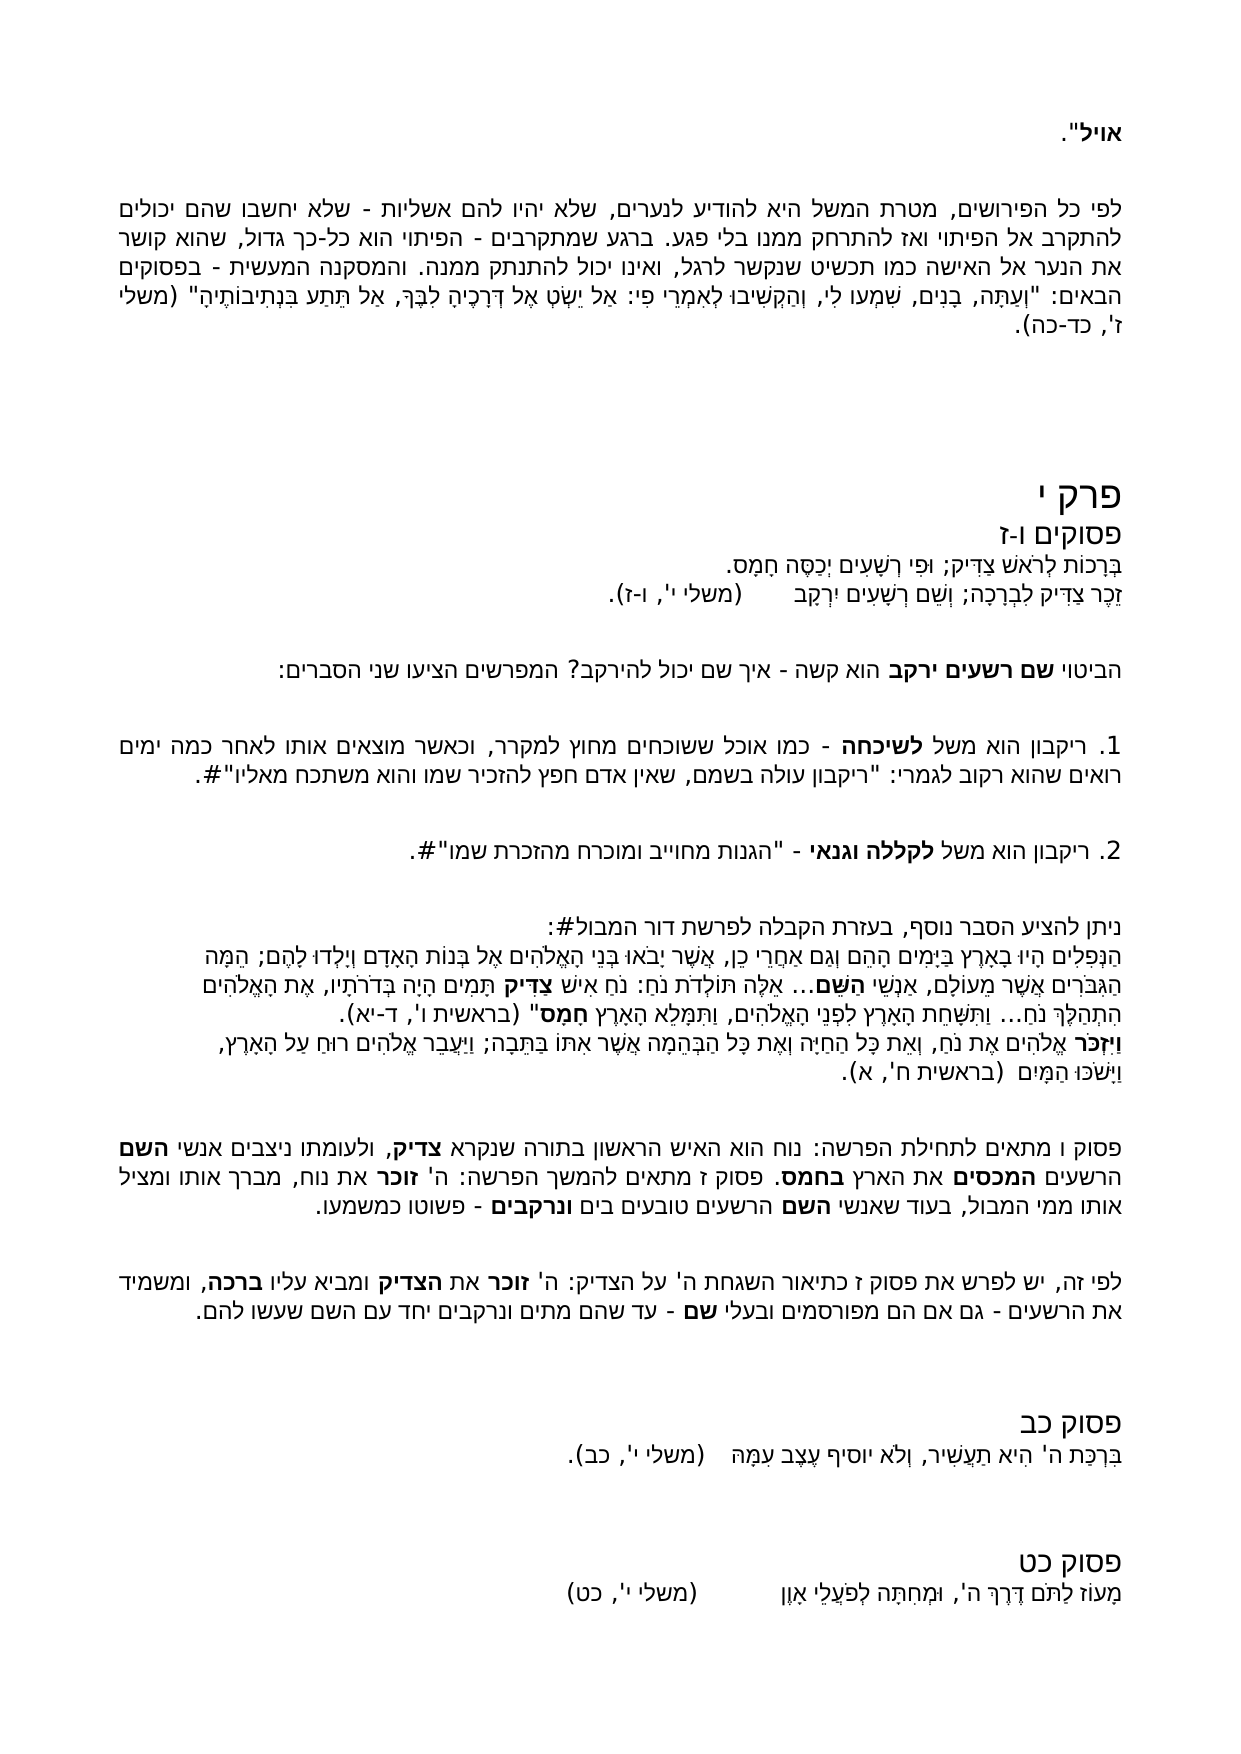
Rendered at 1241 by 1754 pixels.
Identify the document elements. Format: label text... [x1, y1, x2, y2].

text 1. ריקבון הוא משל לשיכחה - כמו אוכל ששוכחים מחוץ למקרר, וכאשר מוצאים אותו לאחר כמה ימים רואים שהוא רקוב לגמרי: "ריקבון עולה בשמם, שאין אדם חפץ להזכיר שמו והוא משתכח מאליו"#. [118, 731, 1122, 789]
text זֵכֶר צַדִּיק לִבְרָכָה; וְשֵׁם רְשָׁעִים יִרְקָב (משלי י', ו-ז). [193, 579, 1122, 609]
text 2. ריקבון הוא משל לקללה וגנאי - "הגנות מחוייב ומוכרח מהזכרת שמו"#. [118, 836, 1122, 865]
text פסוקים ו-ז [118, 517, 1122, 550]
text בְּרָכוֹת לְרֹאשׁ צַדִּיק; וּפִי רְשָׁעִים יְכַסֶּה חָמָס. [193, 550, 1122, 579]
text פסוק ו מתאים לתחילת הפרשה: נוח הוא האיש הראשון בתורה שנקרא צדיק, ולעומתו ניצבים אנשי השם הרשעים המכסים את הארץ בחמס. פסוק ז מתאים להמשך הפרשה: ה' זוכר את נוח, מברך אותו ומציל אותו ממי המבול, בעוד שאנשי השם הרשעים טובעים בים ונרקבים - פשוטו כמשמעו. [118, 1133, 1122, 1221]
text פרק י [118, 474, 1122, 517]
text פסוק כט [118, 1545, 1122, 1578]
text ניתן להציע הסבר נוסף, בעזרת הקבלה לפרשת דור המבול#: [118, 912, 1122, 941]
text וַיִּזְכֹּר אֱלֹהִים אֶת נֹחַ, וְאֵת כָּל הַחַיָּה וְאֶת כָּל הַבְּהֵמָה אֲשֶׁר אִתּוֹ בַּתֵּבָה; וַיַּעֲבֵר אֱלֹהִים רוּחַ עַל הָאָרֶץ, וַיָּשֹׁכּוּ הַמָּיִם (בראשית ח', א). [193, 1028, 1122, 1087]
text לפי כל הפירושים, מטרת המשל היא להודיע לנערים, שלא יהיו להם אשליות - שלא יחשבו שהם יכולים להתקרב אל הפיתוי ואז להתרחק ממנו בלי פגע. ברגע שמתקרבים - הפיתוי הוא כל-כך גדול, שהוא קושר את הנער אל האישה כמו תכשיט שנקשר לרגל, ואינו יכול להתנתק ממנה. והמסקנה המעשית - בפסוקים הבאים: "וְעַתָּה, בָנִים, שִׁמְעו לִי, וְהַקְשִׁיבוּ לְאִמְרֵי פִי: אַל יֵשְׂטְ אֶל דְּרָכֶיהָ לִבֶּךָ, אַל תֵּתַע בִּנְתִיבוֹתֶיהָ" (משלי ז', כד-כה). [118, 194, 1122, 340]
text אויל". [118, 118, 1122, 147]
text בִּרְכַּת ה' הִיא תַעֲשִׁיר, וְלֹא יוסיף עֶצֶב עִמָּהּ (משלי י', כב). [193, 1440, 1122, 1469]
text לפי זה, יש לפרש את פסוק ז כתיאור השגחת ה' על הצדיק: ה' זוכר את הצדיק ומביא עליו ברכה, ומשמיד את הרשעים - גם אם הם מפורסמים ובעלי שם - עד שהם מתים ונרקבים יחד עם השם שעשו להם. [118, 1267, 1122, 1326]
text פסוק כב [118, 1406, 1122, 1440]
text הַנְּפִלִים הָיוּ בָאָרֶץ בַּיָּמִים הָהֵם וְגַם אַחֲרֵי כֵן, אֲשֶׁר יָבֹאוּ בְּנֵי הָאֱלֹהִים אֶל בְּנוֹת הָאָדָם וְיָלְדוּ לָהֶם; הֵמָּה הַגִּבֹּרִים אֲשֶׁר מֵעוֹלָם, אַנְשֵׁי הַשֵּׁם... אֵלֶּה תּוֹלְדֹת נֹחַ: נֹחַ אִישׁ צַדִּיק תָּמִים הָיָה בְּדֹרֹתָיו, אֶת הָאֱלֹהִים הִתְהַלֶּךְ נֹחַ... וַתִּשָּׁחֵת הָאָרֶץ לִפְנֵי הָאֱלֹהִים, וַתִּמָּלֵא הָאָרֶץ חָמָס" (בראשית ו', ד-יא). [193, 941, 1122, 1028]
text הביטוי שם רשעים ירקב הוא קשה - איך שם יכול להירקב? המפרשים הציעו שני הסברים: [118, 655, 1122, 684]
text מָעוֹז לַתֹּם דֶּרֶךְ ה', וּמְחִתָּה לְפֹעֲלֵי אָוֶן (משלי י', כט) [193, 1578, 1122, 1607]
